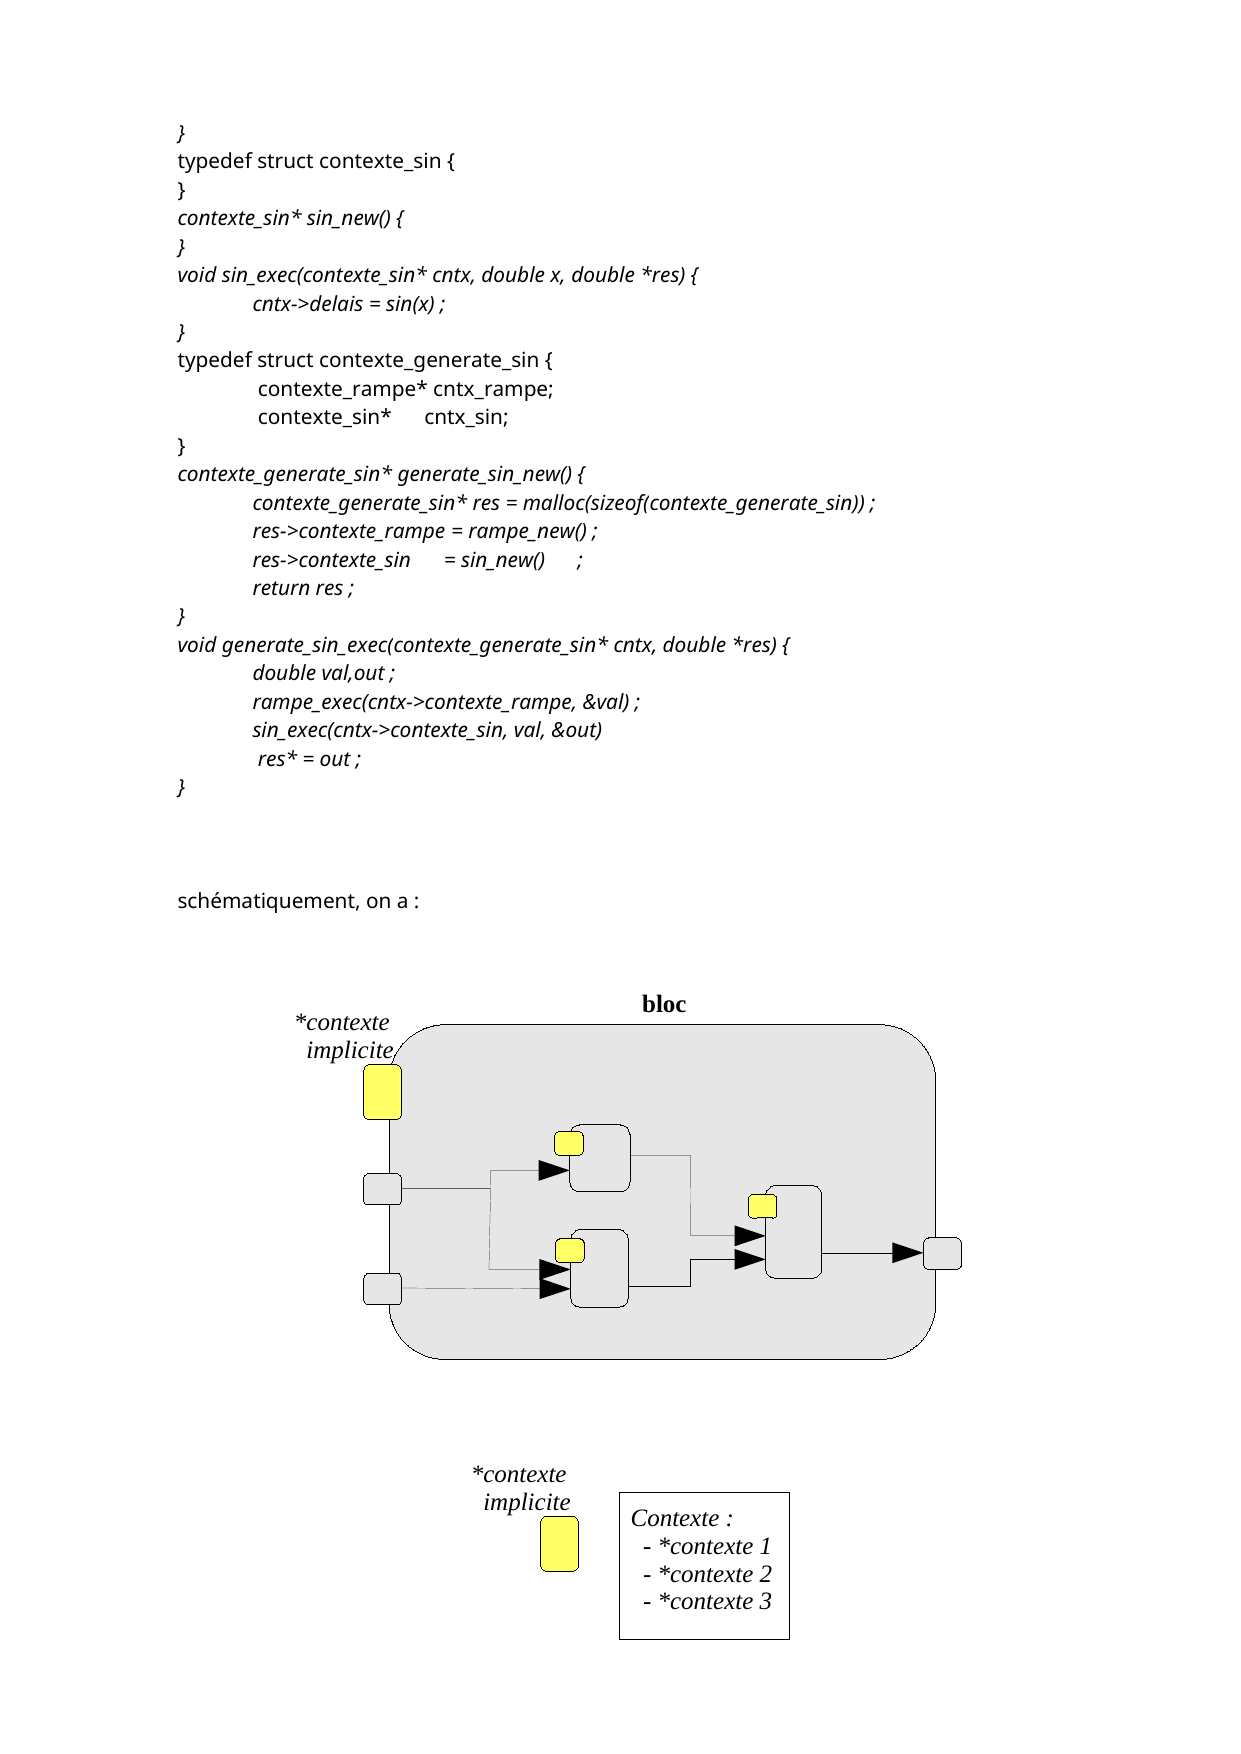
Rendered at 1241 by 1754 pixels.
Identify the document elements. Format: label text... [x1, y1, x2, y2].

text contexte_generate_sin* res = malloc(sizeof(contexte_generate_sin)) ; [878, 488, 1152, 516]
text rampe_exec(cntx->contexte_rampe, &val) ; [642, 687, 1152, 715]
text contexte_sin* sin_new() { [177, 203, 1152, 232]
text schématiquement, on a : [419, 886, 1152, 914]
text return res ; [356, 573, 1152, 602]
text void sin_exec(contexte_sin* cntx, double x, double *res) { [701, 260, 1152, 289]
text contexte_rampe* cntx_rampe; [554, 374, 1152, 402]
text } [187, 317, 1152, 346]
text sin_exec(cntx->contexte_sin, val, &out) [610, 715, 1152, 744]
text } [185, 431, 1152, 459]
text } [187, 772, 1152, 801]
text } [187, 118, 1152, 147]
text typedef struct contexte_generate_sin { [553, 346, 1152, 374]
text res->contexte_rampe = rampe_new() ; [600, 516, 1152, 545]
text double val,out ; [177, 658, 1152, 687]
text } [187, 602, 1152, 630]
text contexte_generate_sin* generate_sin_new() { [587, 459, 1152, 488]
text contexte_sin* cntx_sin; [177, 402, 1152, 431]
text typedef struct contexte_sin { [455, 147, 1152, 175]
text res* = out ; [363, 744, 1152, 772]
text } [185, 175, 1152, 203]
text } [187, 232, 1152, 260]
text res->contexte_sin = sin_new() ; [585, 545, 1152, 573]
text void generate_sin_exec(contexte_generate_sin* cntx, double *res) { [792, 630, 1152, 658]
text cntx->delais = sin(x) ; [448, 289, 1152, 317]
